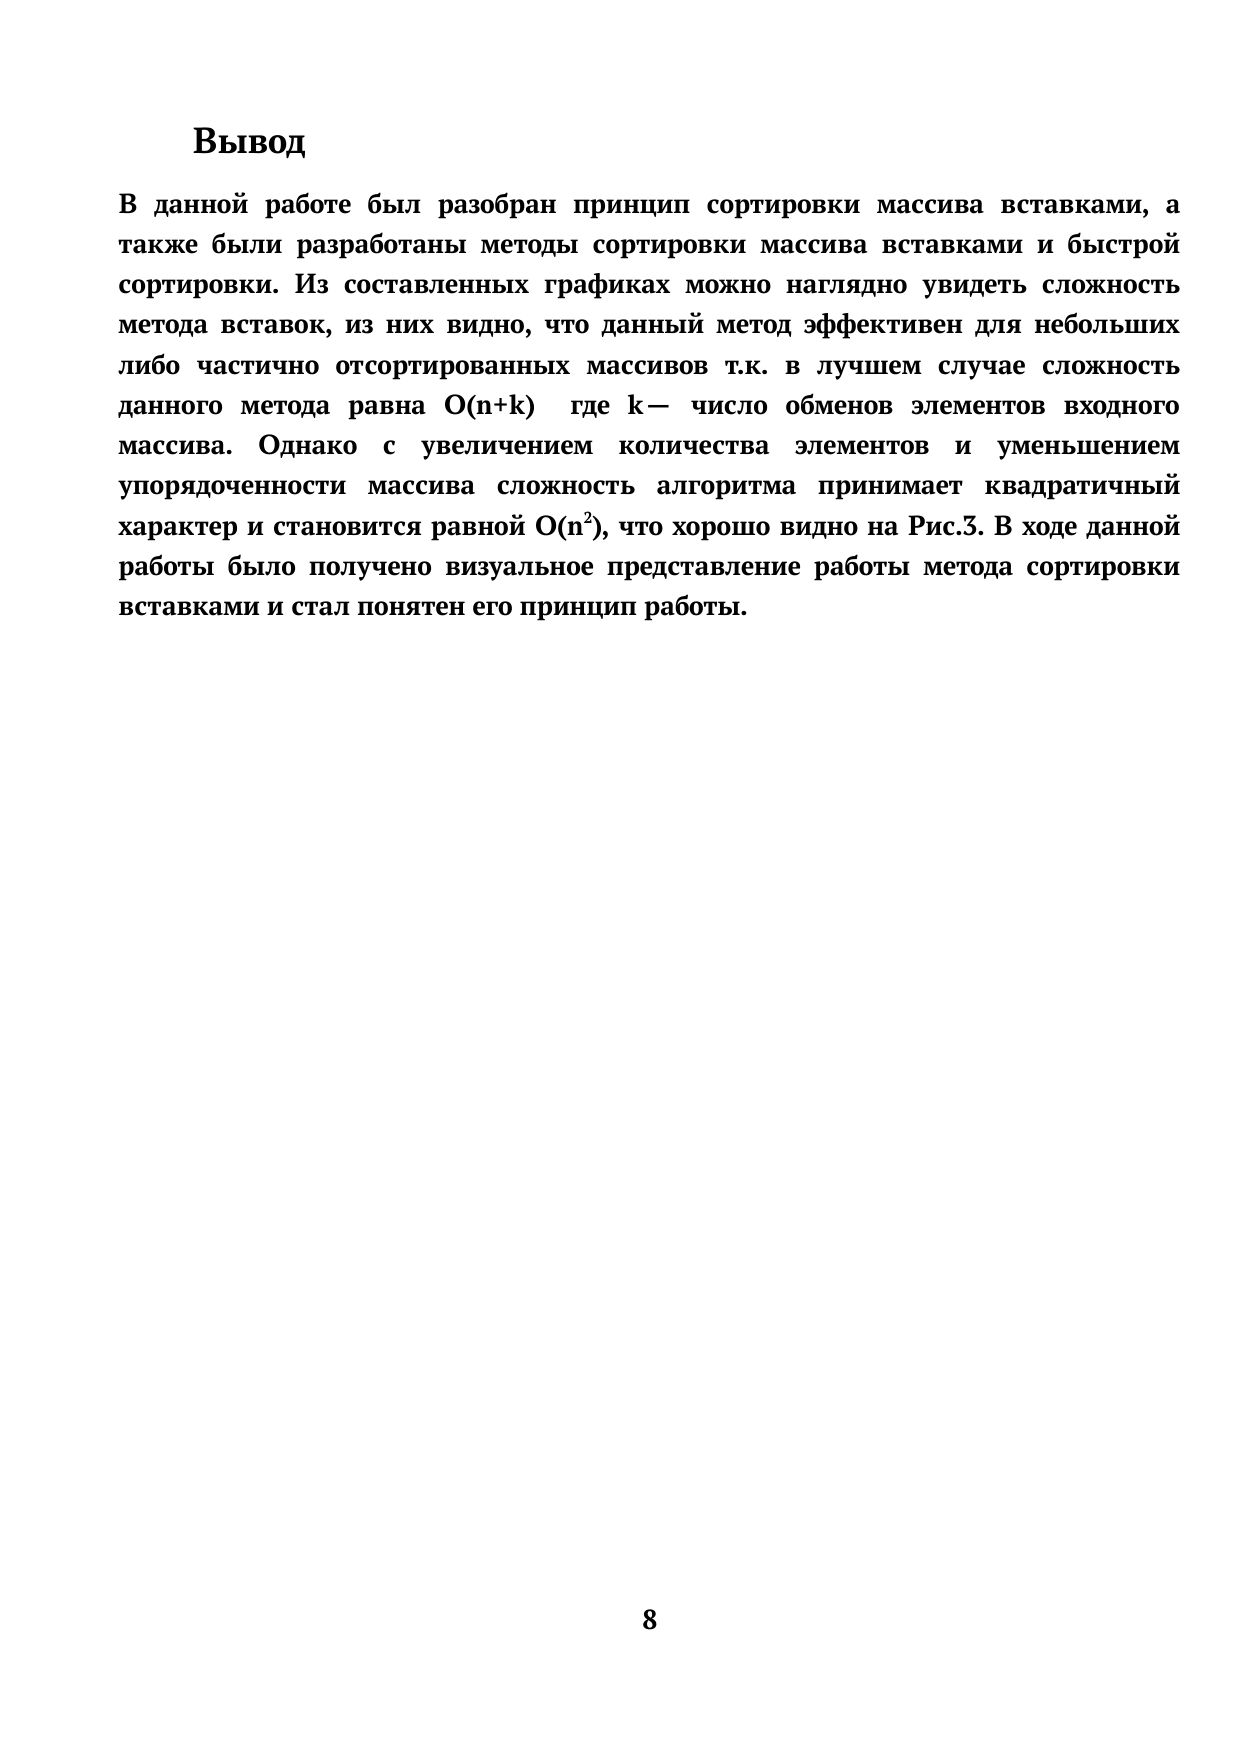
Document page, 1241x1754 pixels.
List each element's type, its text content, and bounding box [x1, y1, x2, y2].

subtitle Вывод [192, 118, 1181, 162]
text В данной работе был разобран принцип сортировки массива вставками, а также были разработаны методы сортировки массива вставками и быстрой сортировки. Из составленных графиках можно наглядно увидеть сложность метода вставок, из них видно, что данный метод эффективен для небольших либо частично отсортированных массивов т.к. в лучшем случае сложность данного метода равна O(n+k) где k— число обменов элементов входного массива. Однако с увеличением количества элементов и уменьшением упорядоченности массива сложность алгоритма принимает квадратичный характер и становится равной O(n2), что хорошо видно на Рис.3. В ходе данной работы было получено визуальное представление работы метода сортировки вставками и стал понятен его принцип работы. [118, 186, 1181, 622]
